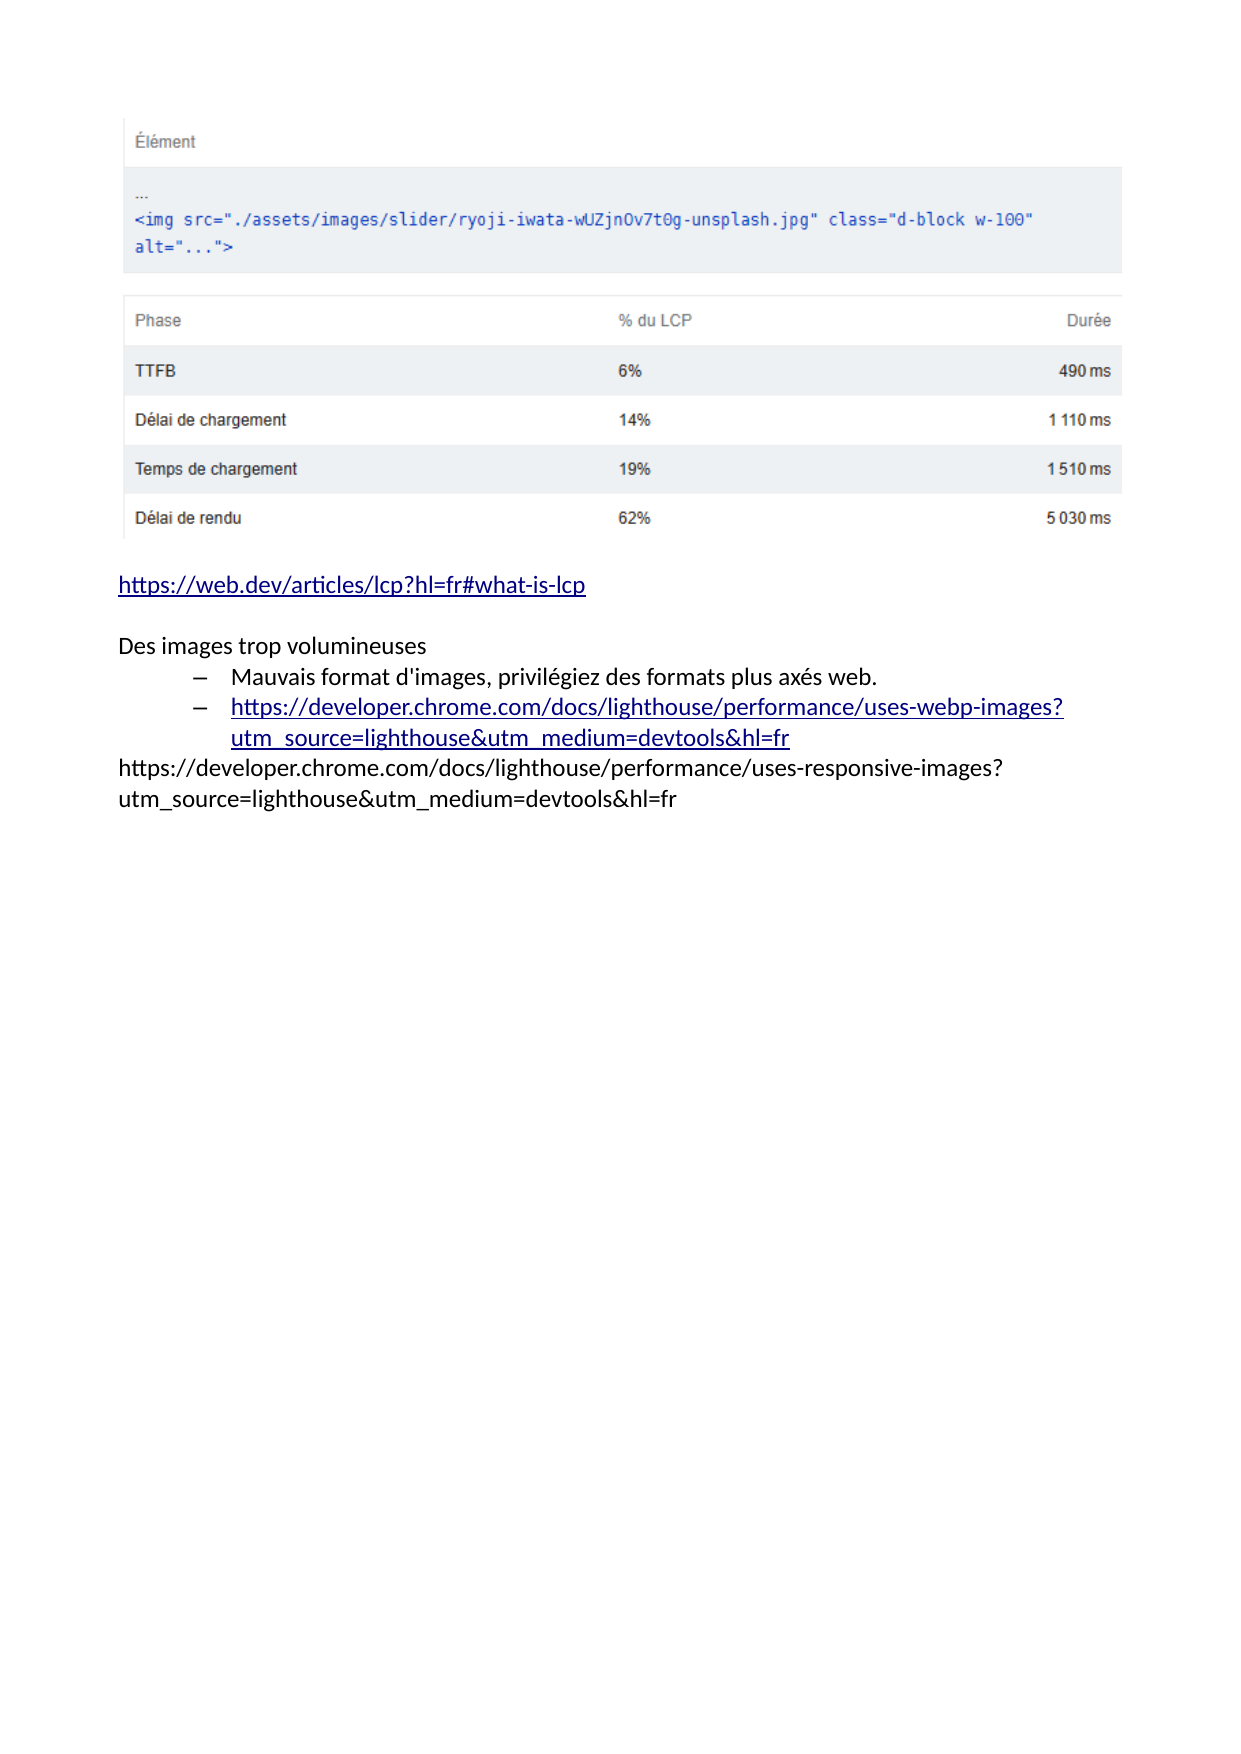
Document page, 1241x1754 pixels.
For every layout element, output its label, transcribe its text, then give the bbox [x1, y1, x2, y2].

list https://developer.chrome.com/docs/lighthouse/performance/uses-webp-images?utm_source=lighthouse&utm_medium=devtools&hl=fr [193, 692, 1122, 753]
picture [118, 118, 1123, 539]
text https://developer.chrome.com/docs/lighthouse/performance/uses-responsive-images?utm_source=lighthouse&utm_medium=devtools&hl=fr [118, 753, 1122, 814]
text Des images trop volumineuses [118, 631, 1122, 661]
list Mauvais format d'images, privilégiez des formats plus axés web. [193, 661, 1122, 692]
text https://web.dev/articles/lcp?hl=fr#what-is-lcp [118, 569, 1122, 600]
